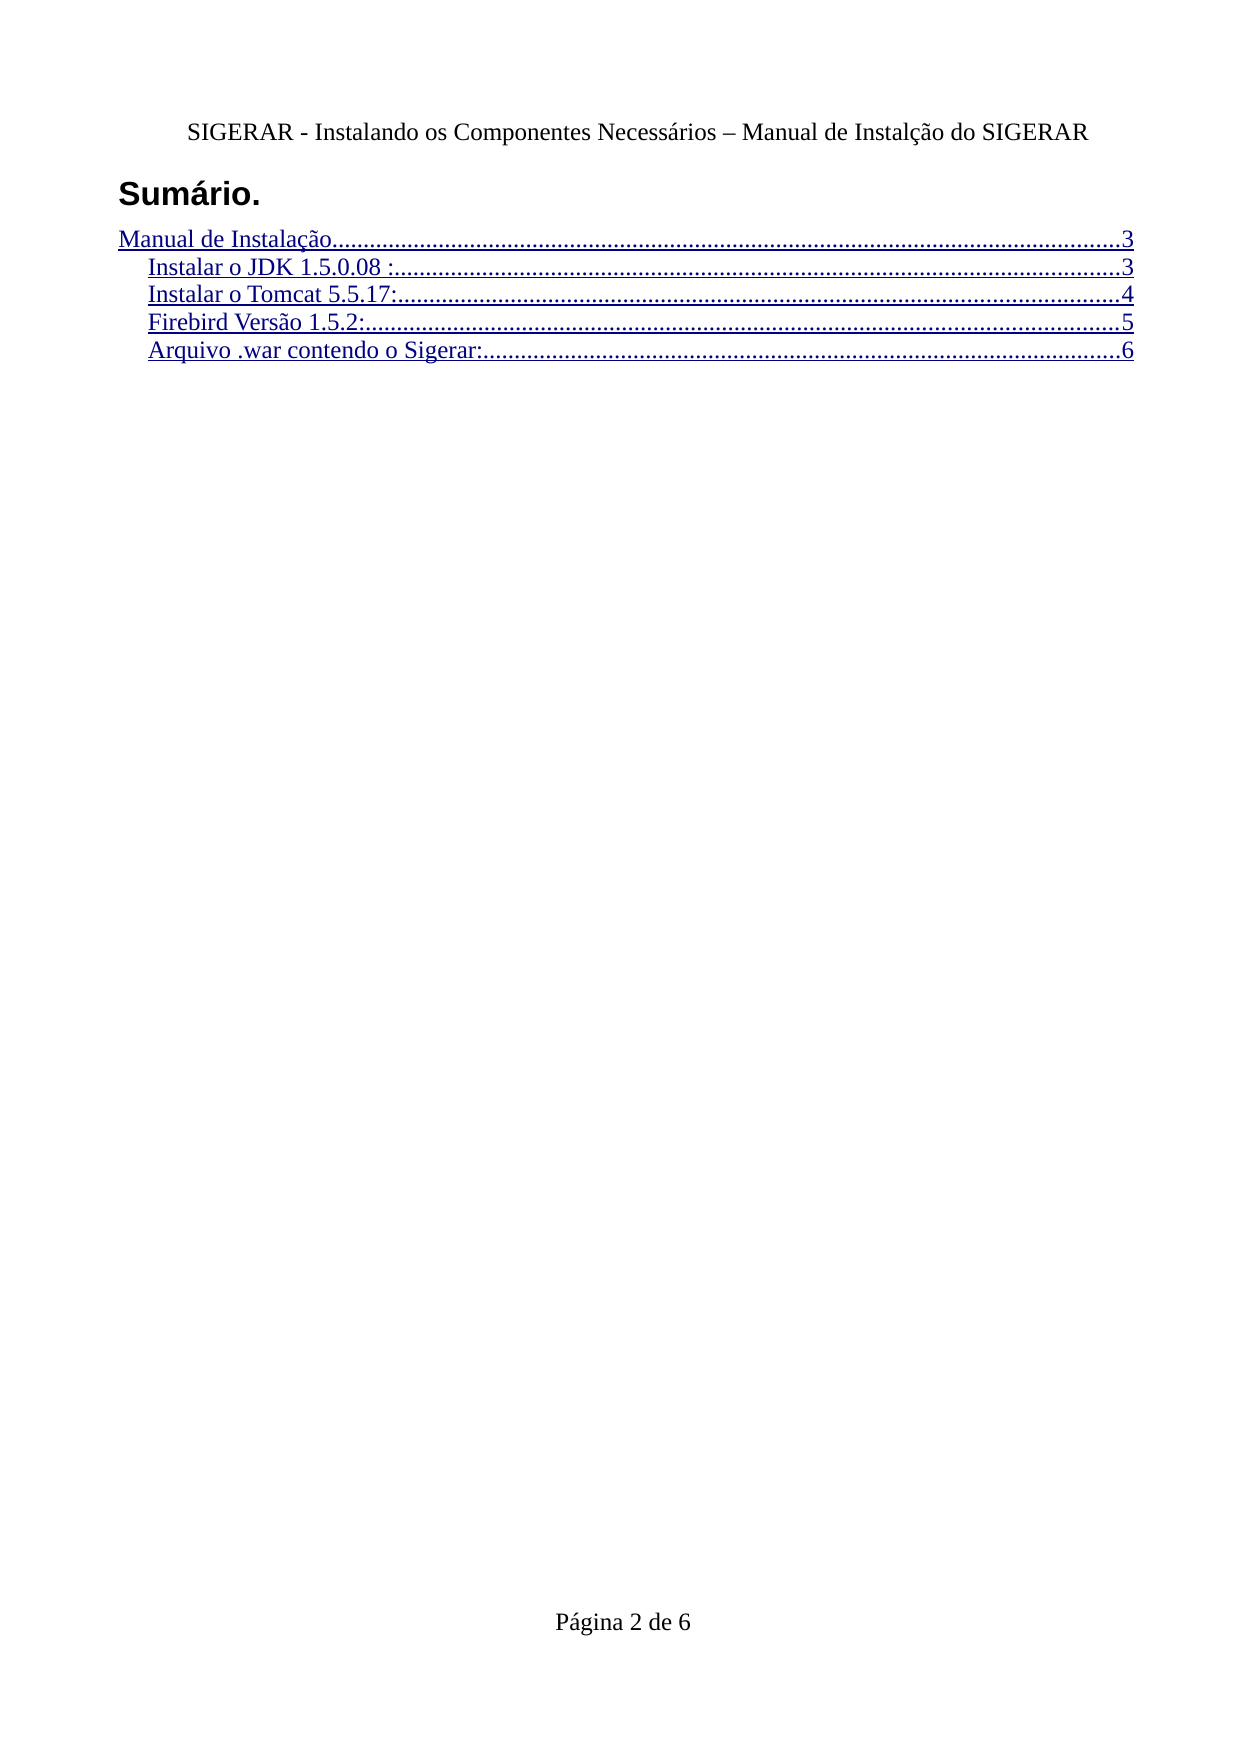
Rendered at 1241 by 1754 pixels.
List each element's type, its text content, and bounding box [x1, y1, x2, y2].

text Manual de Instalação 3 [118, 225, 1134, 249]
text Firebird Versão 1.5.2: 5 [148, 308, 1134, 332]
text Instalar o Tomcat 5.5.17: 4 [148, 281, 1134, 304]
text Instalar o JDK 1.5.0.08 : 3 [148, 253, 1134, 277]
subtitle Sumário. [118, 175, 1134, 213]
text Arquivo .war contendo o Sigerar: 6 [148, 336, 1134, 360]
